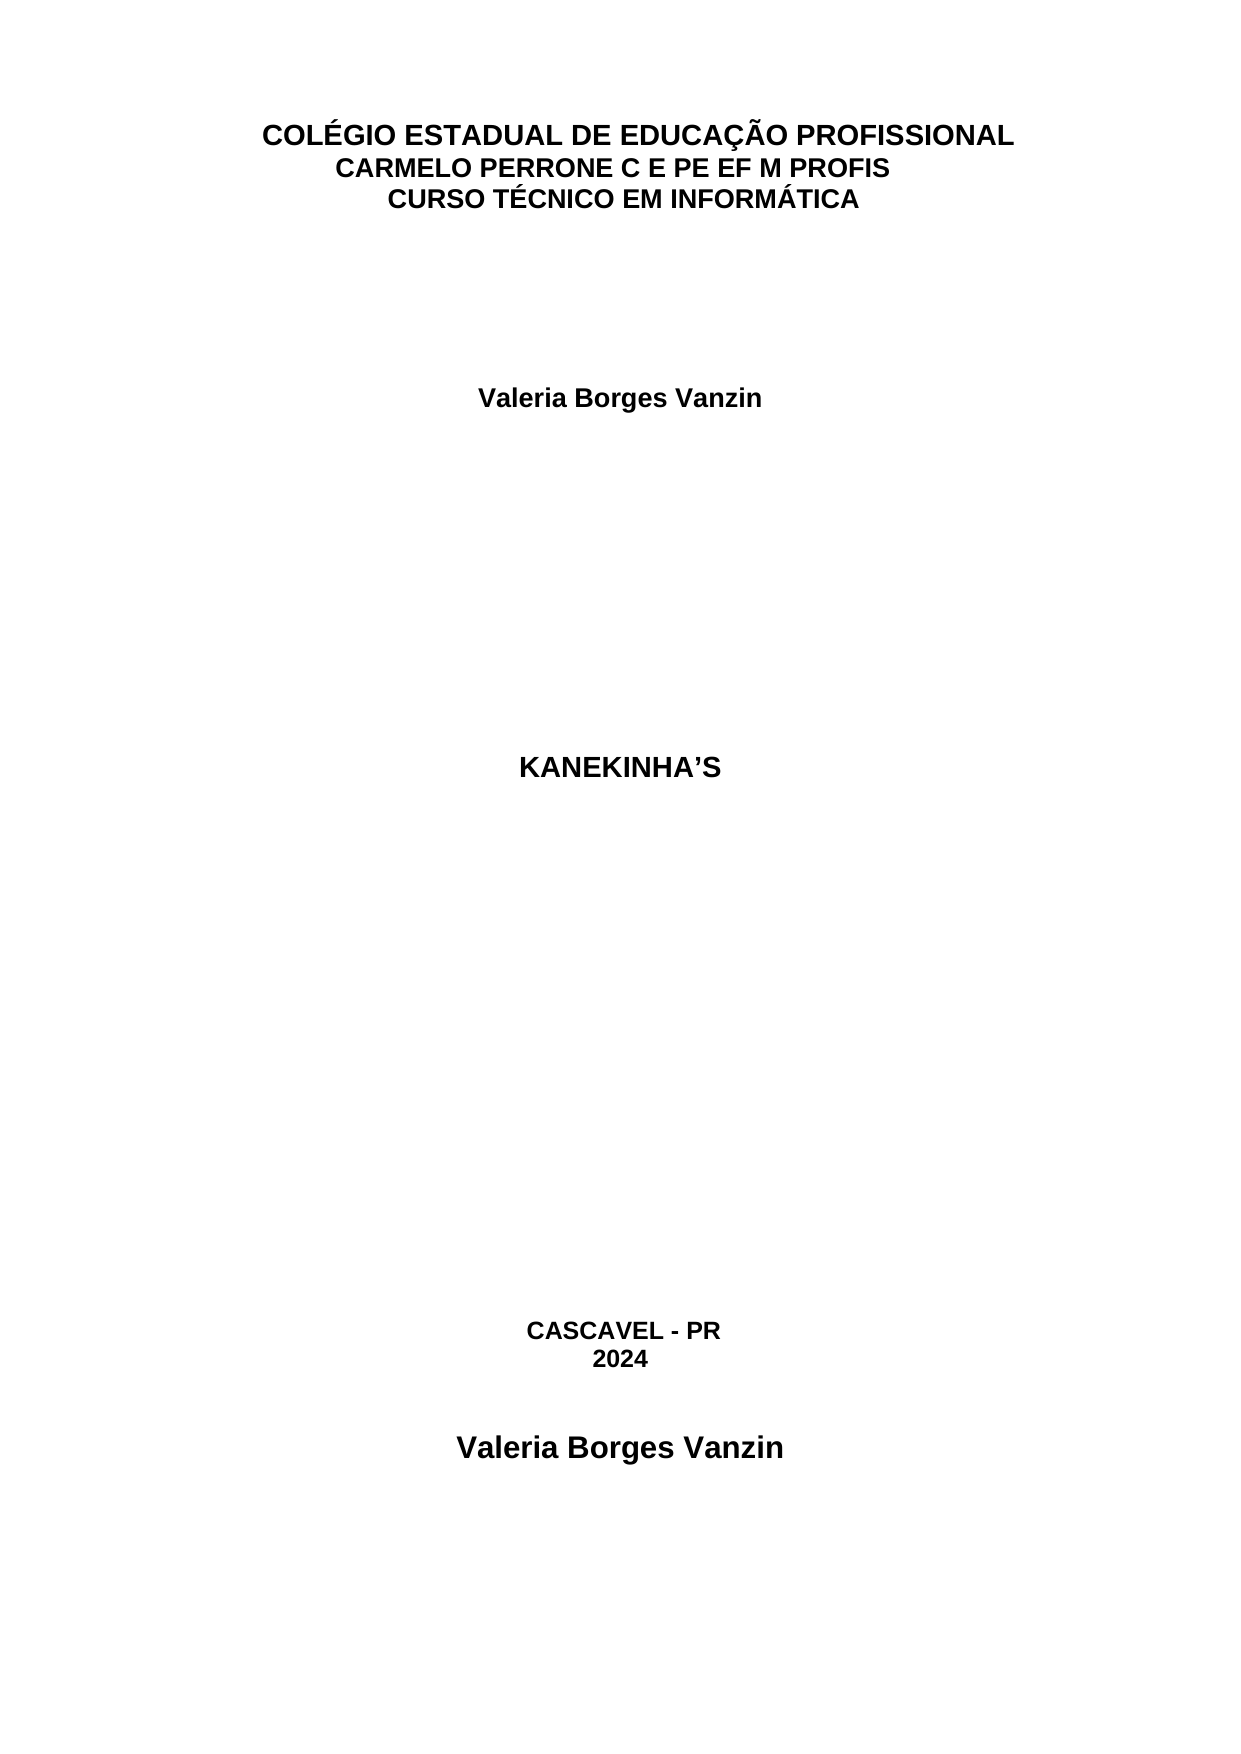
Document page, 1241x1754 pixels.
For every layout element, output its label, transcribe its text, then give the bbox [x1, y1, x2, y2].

text Valeria Borges Vanzin [118, 1429, 1122, 1465]
text CASCAVEL - PR [118, 1316, 1122, 1344]
text Valeria Borges Vanzin [118, 382, 1122, 413]
text CARMELO PERRONE C E PE EF M PROFIS [118, 152, 1122, 183]
text CURSO TÉCNICO EM INFORMÁTICA [118, 183, 1122, 214]
text COLÉGIO ESTADUAL DE EDUCAÇÃO PROFISSIONAL [118, 118, 1122, 152]
text 2024 [118, 1344, 1122, 1373]
text KANEKINHA’S [118, 750, 1122, 783]
